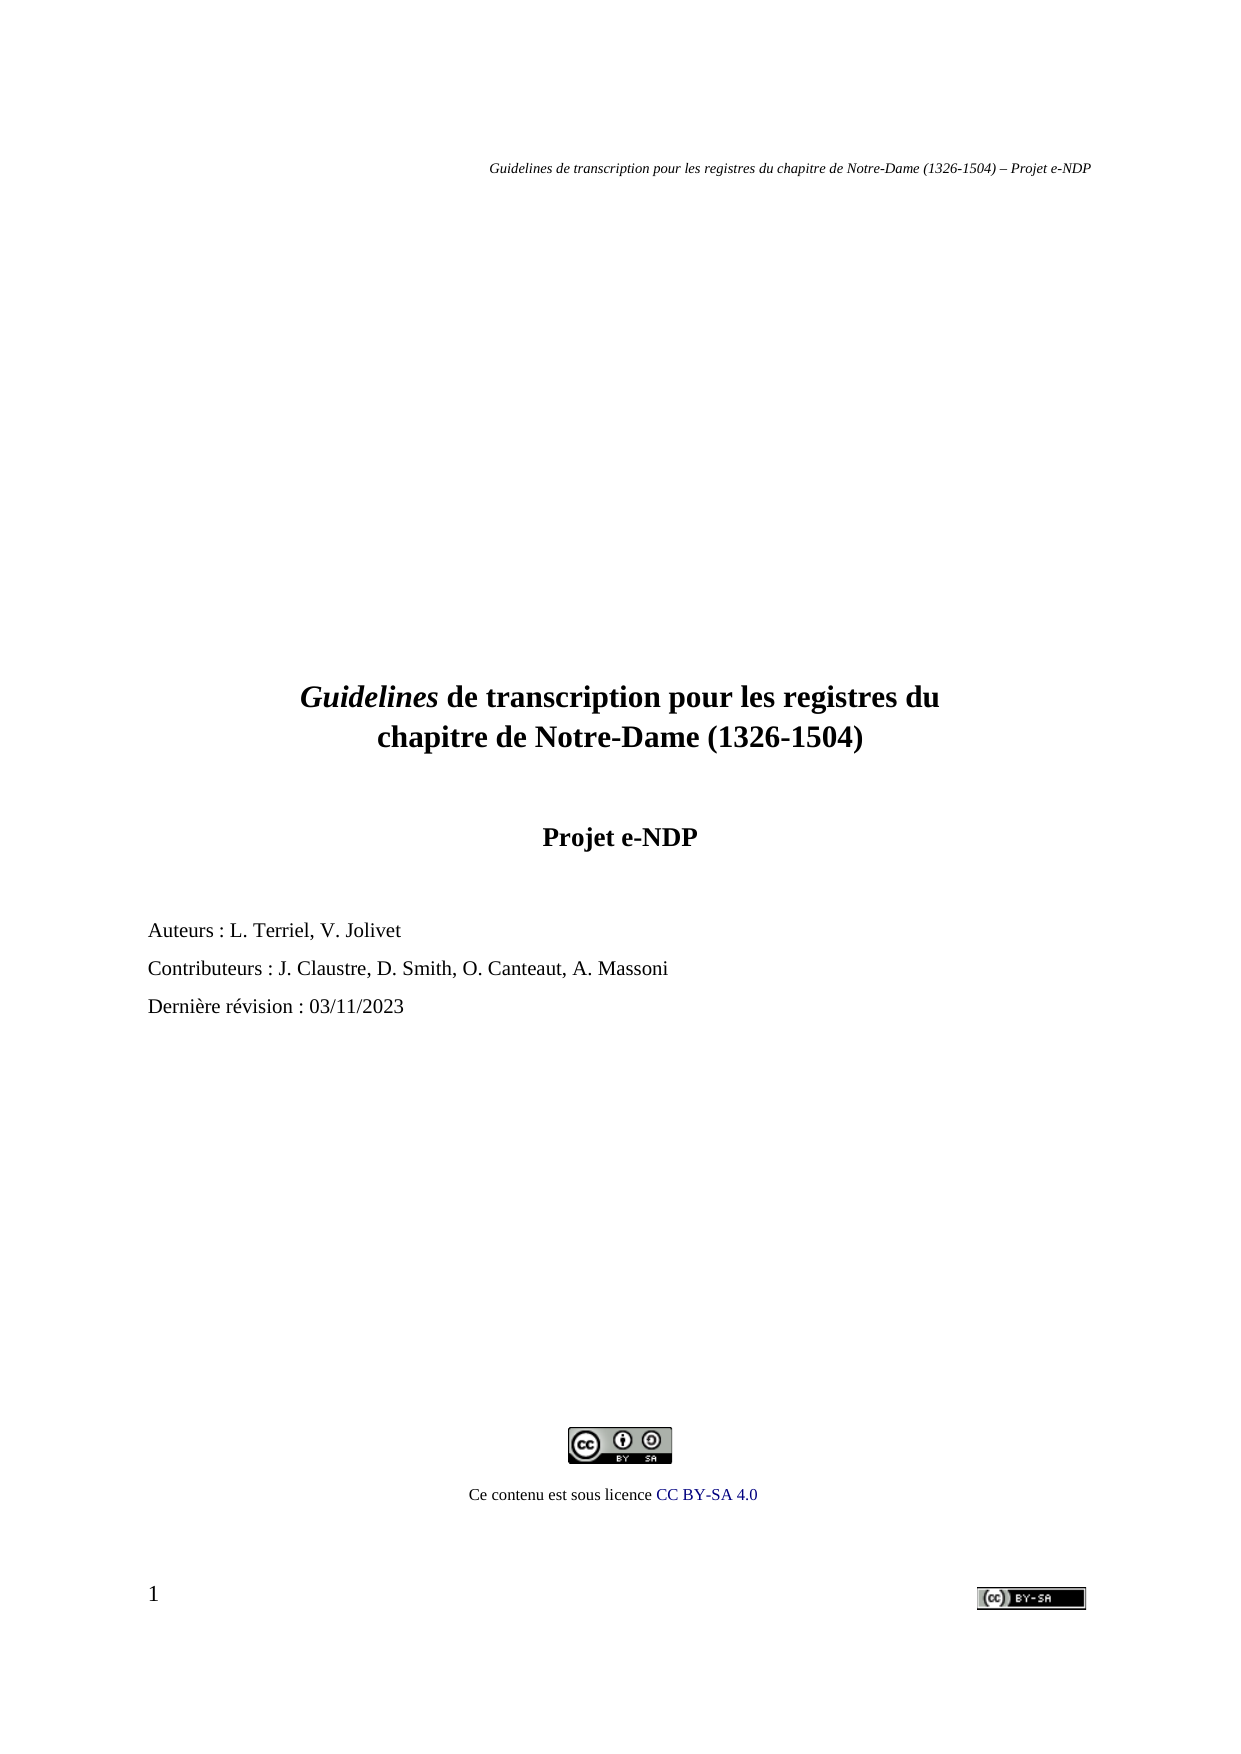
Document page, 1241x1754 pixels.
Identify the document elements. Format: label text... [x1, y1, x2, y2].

picture [568, 1427, 673, 1464]
text Dernière révision : 03/11/2023 [148, 994, 1093, 1018]
picture [977, 1587, 1087, 1610]
text Guidelines de transcription pour les registres du chapitre de Notre-Dame (1326-1504) [148, 679, 1093, 754]
text Projet e-NDP [148, 821, 1093, 852]
text Auteurs : L. Terriel, V. Jolivet [148, 918, 1093, 942]
text Contributeurs : J. Claustre, D. Smith, O. Canteaut, A. Massoni [148, 956, 1093, 980]
